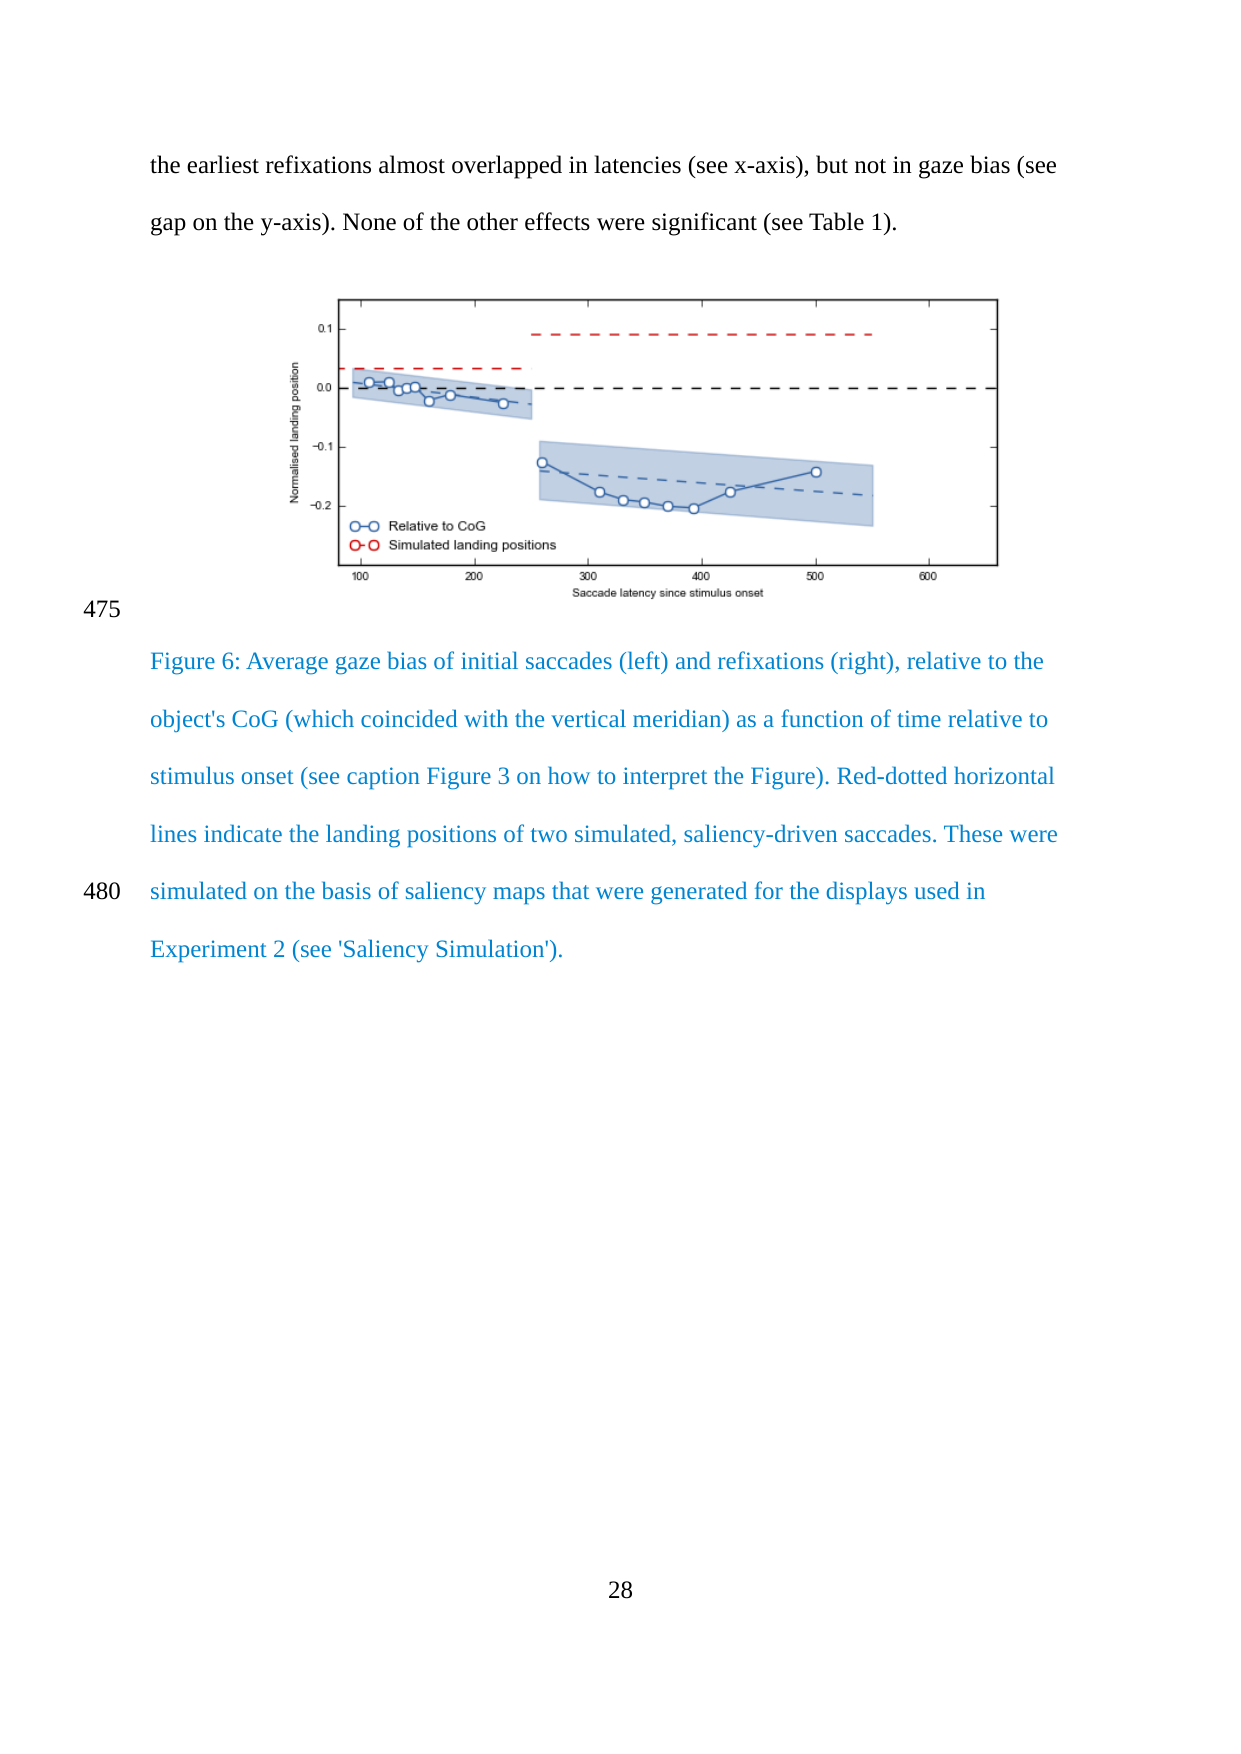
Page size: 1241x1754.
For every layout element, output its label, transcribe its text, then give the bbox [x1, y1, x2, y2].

text the earliest refixations almost overlapped in latencies (see x-axis), but not in gaze bias (see gap on the y-axis). None of the other effects were significant (see Table 1). [150, 150, 1091, 265]
picture [150, 265, 1091, 618]
text Figure 6: Average gaze bias of initial saccades (left) and refixations (right), relative to the object's CoG (which coincided with the vertical meridian) as a function of time relative to stimulus onset (see caption Figure 3 on how to interpret the Figure). Red-dotted horizontal lines indicate the landing positions of two simulated, saliency-driven saccades. These were simulated on the basis of saliency maps that were generated for the displays used in Experiment 2 (see 'Saliency Simulation'). [150, 618, 1091, 963]
